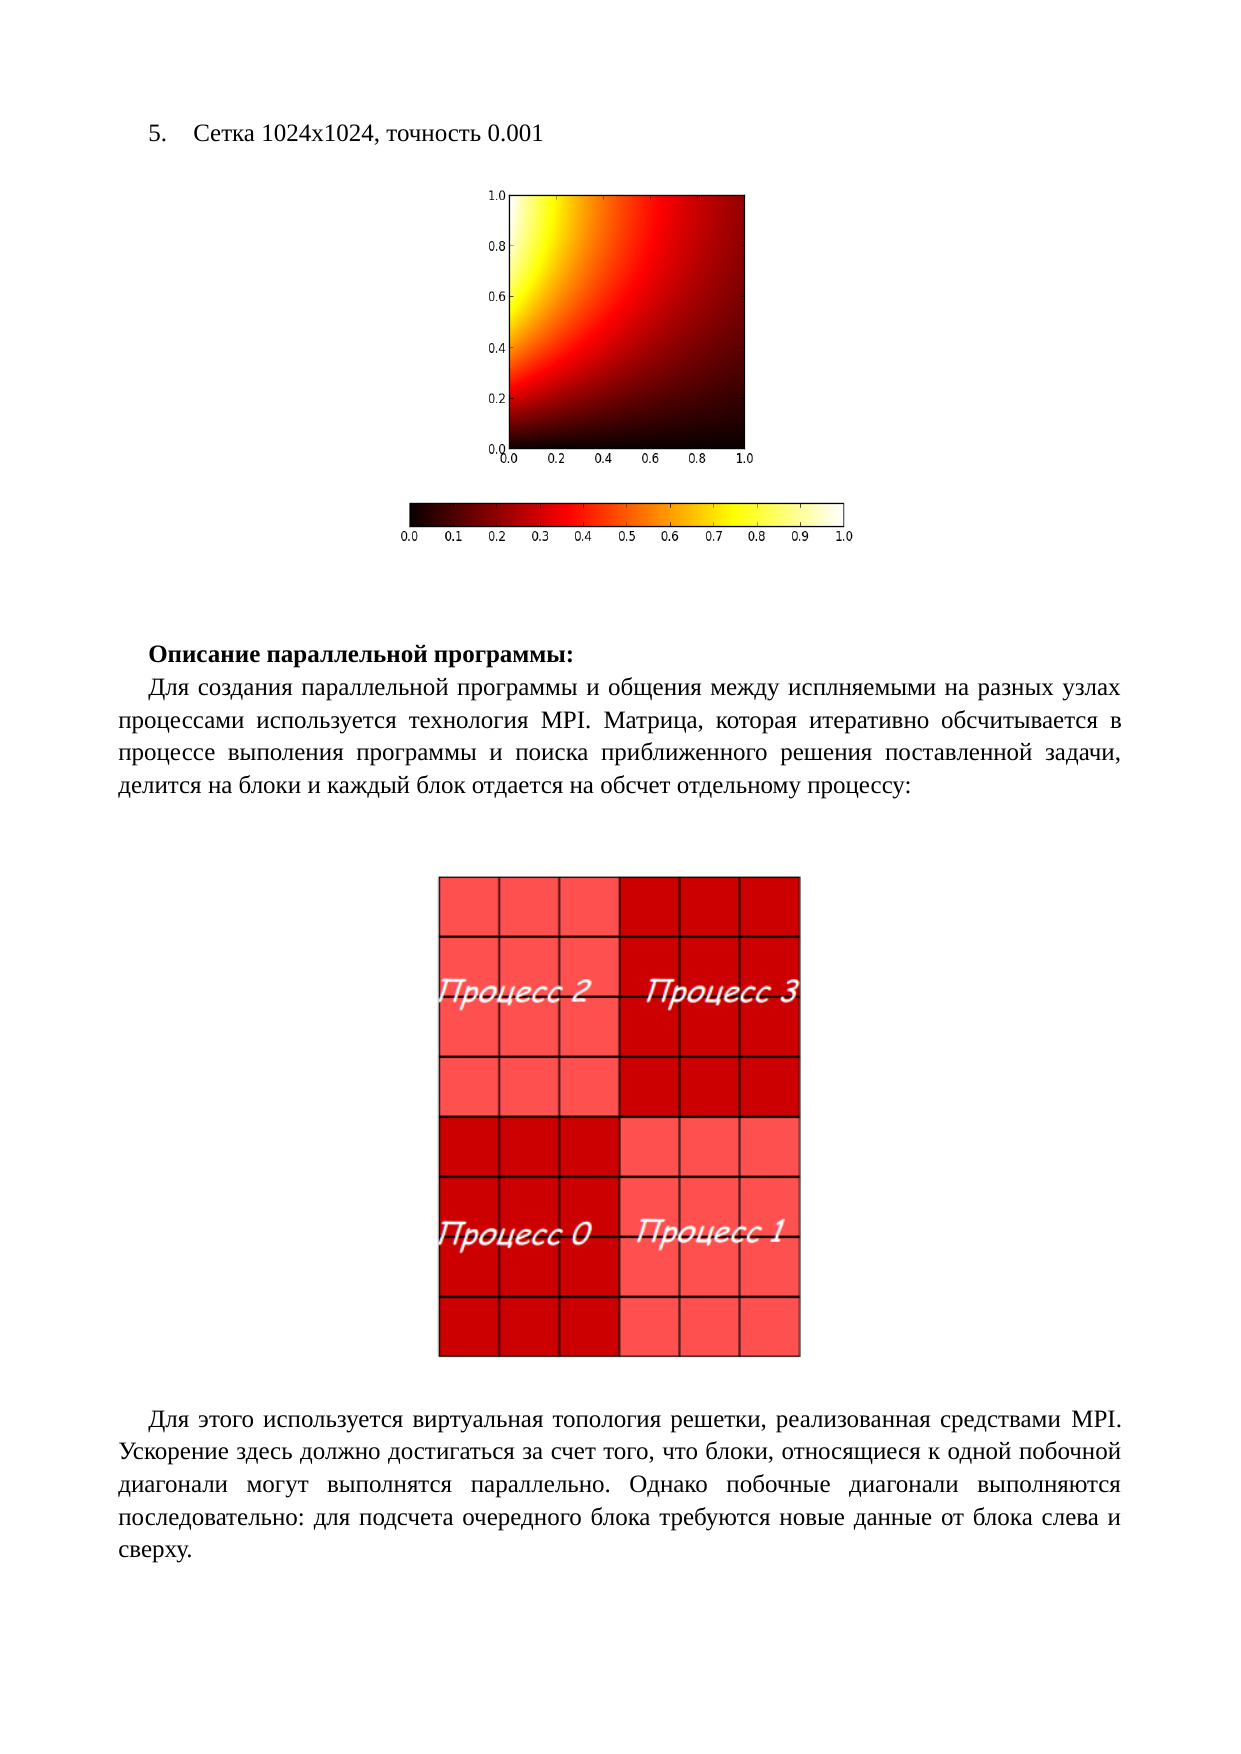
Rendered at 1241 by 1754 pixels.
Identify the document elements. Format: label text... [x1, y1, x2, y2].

picture [340, 150, 900, 603]
picture [429, 868, 811, 1367]
list Сетка 1024x1024, точность 0.001 [118, 118, 1122, 147]
text Для создания параллельной программы и общения между исплняемыми на разных узлах процессами используется технология MPI. Матрица, которая итеративно обсчитывается в процессе выполения программы и поиска приближенного решения поставленной задачи, делится на блоки и каждый блок отдается на обсчет отдельному процессу: [118, 672, 1122, 799]
text Для этого используется виртуальная топология решетки, реализованная средствами MPI. Ускорение здесь должно достигаться за счет того, что блоки, относящиеся к одной побочной диагонали могут выполнятся параллельно. Однако побочные диагонали выполняются последовательно: для подсчета очередного блока требуются новые данные от блока слева и сверху. [118, 1404, 1122, 1563]
text Описание параллельной программы: [118, 639, 1122, 668]
